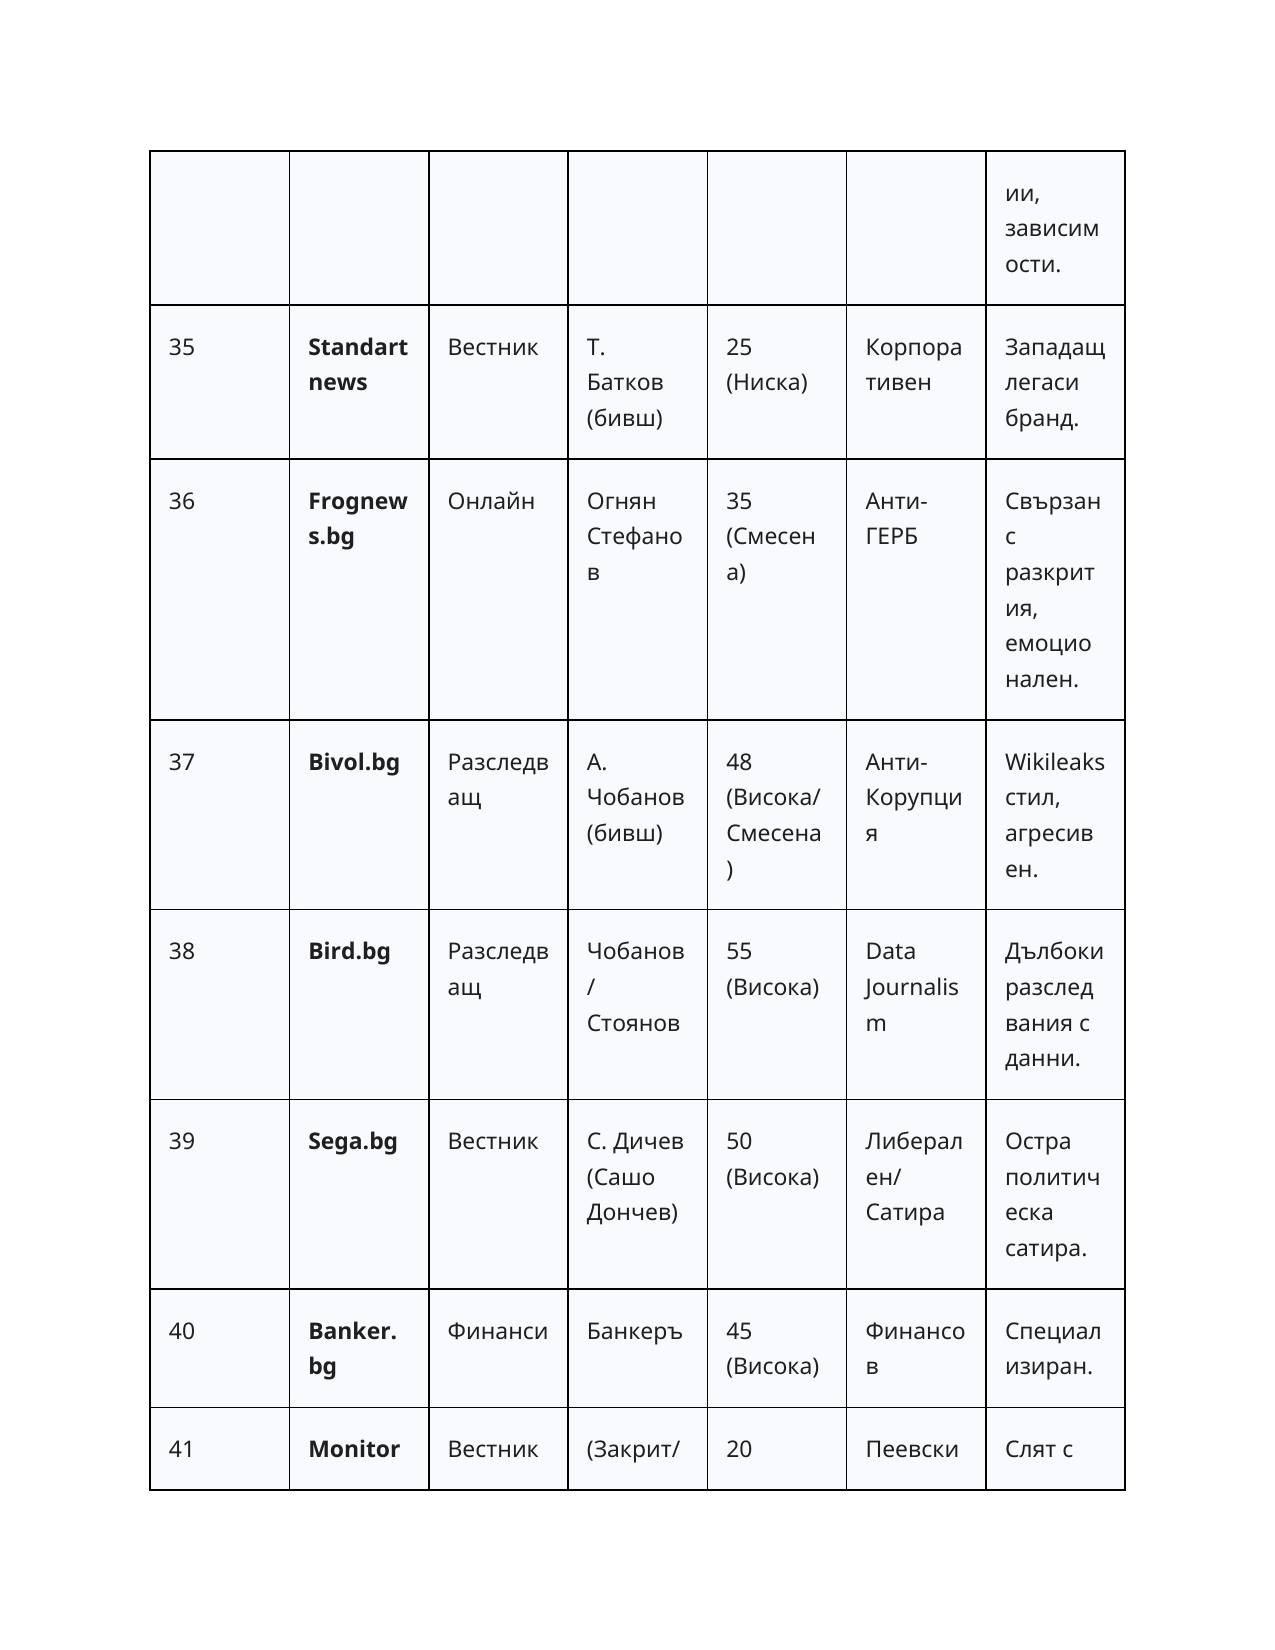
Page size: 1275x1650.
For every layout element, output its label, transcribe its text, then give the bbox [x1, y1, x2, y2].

table_cell Пеевски [847, 1408, 985, 1489]
table_cell 40 [151, 1290, 289, 1407]
table_cell Финанси [430, 1290, 567, 1407]
table_cell [290, 152, 428, 304]
table_cell 35 (Смесена) [708, 460, 846, 719]
table_cell [569, 152, 707, 304]
table_cell Разследващ [430, 721, 567, 909]
table_cell Либерален/Сатира [847, 1100, 985, 1288]
table_cell Data Journalism [847, 910, 985, 1098]
table_cell Banker.bg [290, 1290, 428, 1407]
table_cell Огнян Стефанов [569, 460, 707, 719]
table_cell [430, 152, 567, 304]
table_cell Остра политическа сатира. [987, 1100, 1124, 1288]
table_cell Онлайн [430, 460, 567, 719]
table_cell Вестник [430, 1100, 567, 1288]
table_cell Wikileaks стил, агресивен. [987, 721, 1124, 909]
table_cell Monitor [290, 1408, 428, 1489]
table_cell Вестник [430, 306, 567, 458]
table_cell Корпоративен [847, 306, 985, 458]
table_cell Западащ легаси бранд. [987, 306, 1124, 458]
table_cell Standartnews [290, 306, 428, 458]
table_cell [708, 152, 846, 304]
table_cell Слят с [987, 1408, 1124, 1489]
table_cell Frognews.bg [290, 460, 428, 719]
table_cell 36 [151, 460, 289, 719]
table_cell А. Чобанов (бивш) [569, 721, 707, 909]
table_cell Финансов [847, 1290, 985, 1407]
table_cell Дълбоки разследвания с данни. [987, 910, 1124, 1098]
table_cell Sega.bg [290, 1100, 428, 1288]
table_cell Bird.bg [290, 910, 428, 1098]
table_cell 25 (Ниска) [708, 306, 846, 458]
table_cell Анти-ГЕРБ [847, 460, 985, 719]
table_cell Специализиран. [987, 1290, 1124, 1407]
table_cell [151, 152, 289, 304]
table_cell 50 (Висока) [708, 1100, 846, 1288]
table_cell 39 [151, 1100, 289, 1288]
table_cell 38 [151, 910, 289, 1098]
table_cell 35 [151, 306, 289, 458]
table_cell ии, зависимости. [987, 152, 1124, 304]
table_cell 48 (Висока/Смесена) [708, 721, 846, 909]
table_cell 45 (Висока) [708, 1290, 846, 1407]
table_cell Банкеръ [569, 1290, 707, 1407]
table_cell Bivol.bg [290, 721, 428, 909]
table_cell С. Дичев (Сашо Дончев) [569, 1100, 707, 1288]
table_cell Разследващ [430, 910, 567, 1098]
table_cell 37 [151, 721, 289, 909]
table_cell Анти-Корупция [847, 721, 985, 909]
table_cell Чобанов/Стоянов [569, 910, 707, 1098]
table_cell 41 [151, 1408, 289, 1489]
table_cell Т. Батков (бивш) [569, 306, 707, 458]
table_cell 55 (Висока) [708, 910, 846, 1098]
table_cell Свързан с разкрития, емоционален. [987, 460, 1124, 719]
table_cell [847, 152, 985, 304]
table_cell 20 [708, 1408, 846, 1489]
table_cell Вестник [430, 1408, 567, 1489]
table_cell (Закрит/ [569, 1408, 707, 1489]
